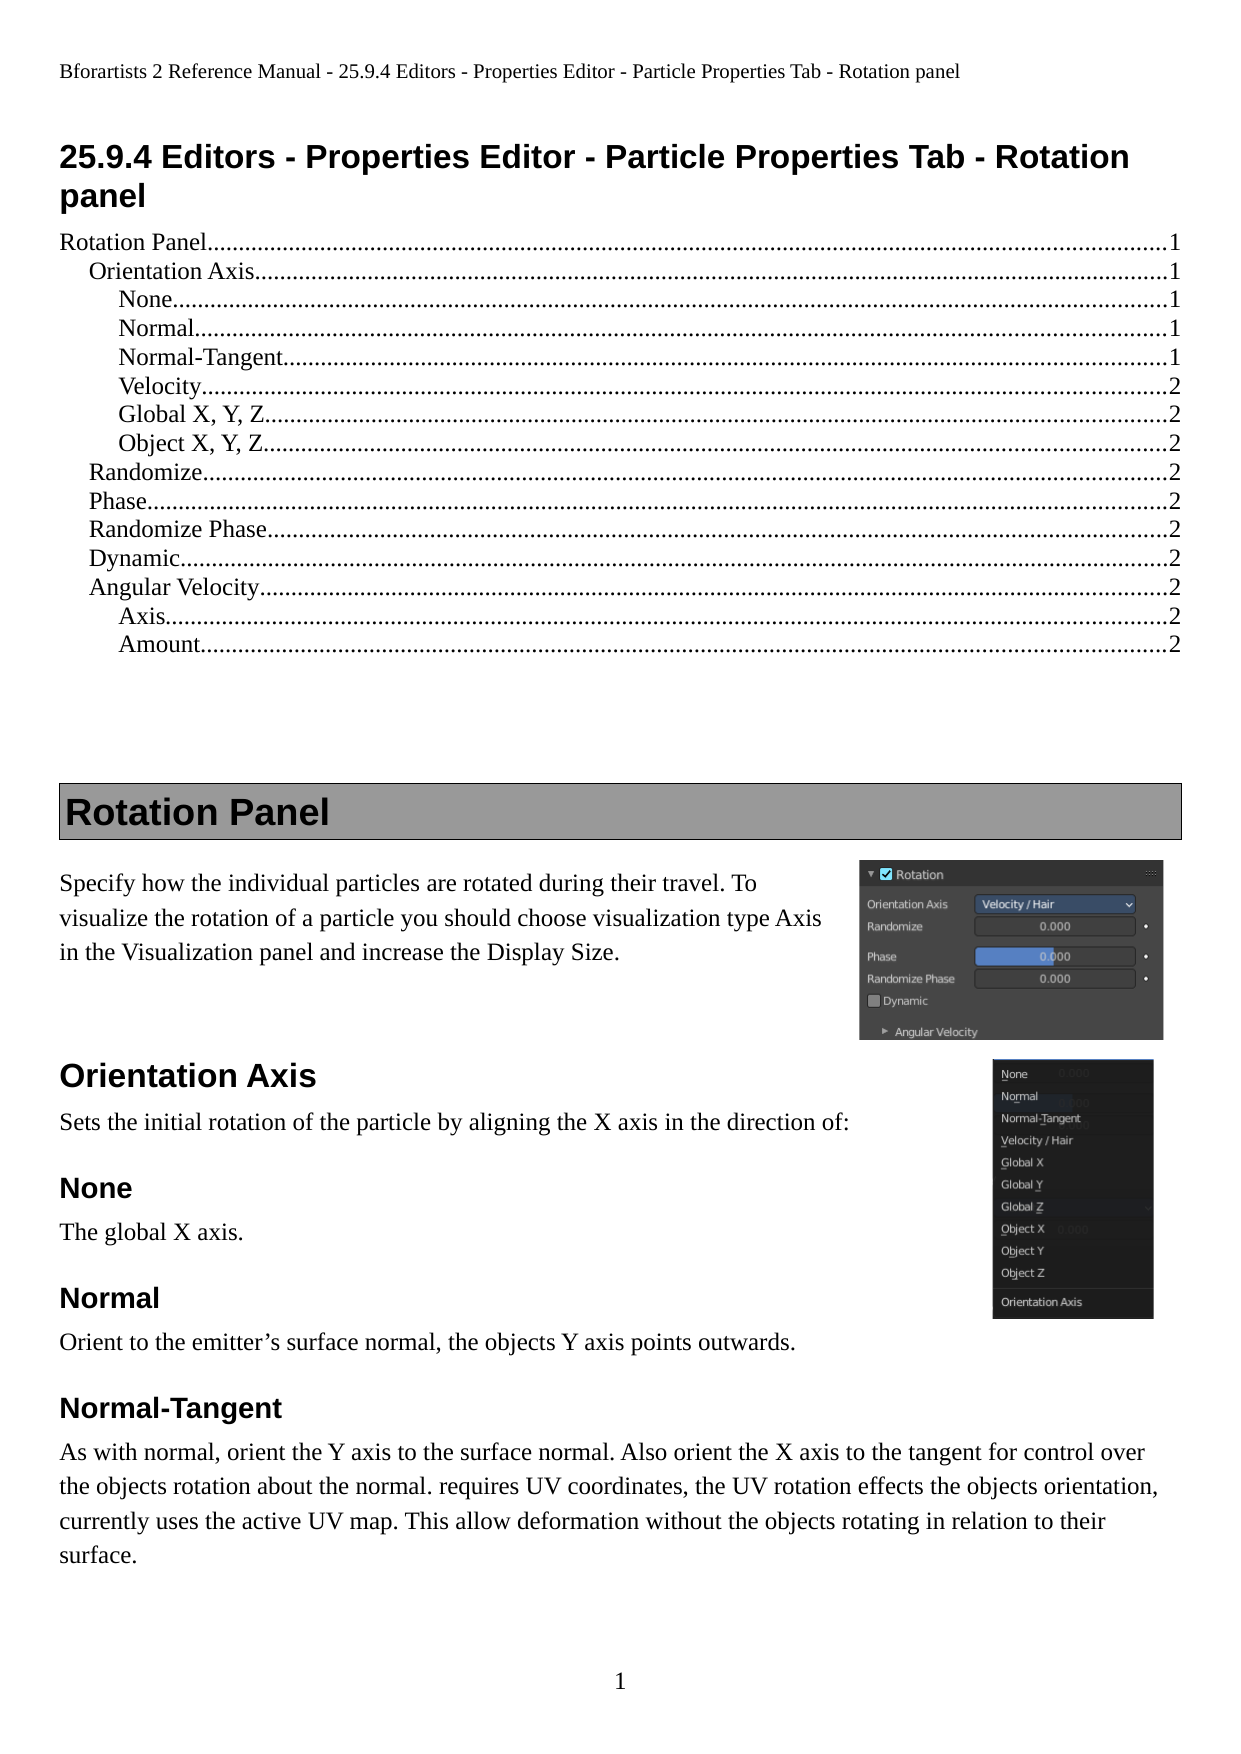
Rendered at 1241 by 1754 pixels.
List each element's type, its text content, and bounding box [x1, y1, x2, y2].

text Angular Velocity 2 [88, 572, 1181, 601]
subtitle [1154, 1171, 1181, 1204]
text Normal 1 [118, 313, 1181, 342]
text Global X, Y, Z 2 [118, 399, 1181, 428]
text Amount 2 [118, 629, 1181, 658]
text Specify how the individual particles are rotated during their travel. To visualize the rotation of a particle you should choose visualization type Axis in the Visualization panel and increase the Display Size. [59, 868, 859, 966]
subtitle Orientation Axis [59, 1056, 1181, 1095]
text As with normal, orient the Y axis to the surface normal. Also orient the X axis to the tangent for control over the objects rotation about the normal. requires UV coordinates, the UV rotation effects the objects orientation, currently uses the active UV map. This allow deformation without the objects rotating in relation to their surface. [59, 1437, 1181, 1569]
subtitle Normal-Tangent [59, 1391, 1181, 1424]
text None 1 [118, 284, 1181, 313]
subtitle Normal [59, 1281, 992, 1314]
subtitle [1154, 1281, 1181, 1314]
text [1154, 1217, 1181, 1246]
text Randomize 2 [88, 457, 1181, 486]
text Axis 2 [118, 601, 1181, 629]
text The global X axis. [59, 1217, 992, 1246]
text Normal-Tangent 1 [118, 342, 1181, 371]
table_header Rotation Panel [60, 784, 1181, 839]
text Dynamic 2 [88, 543, 1181, 572]
text Sets the initial rotation of the particle by aligning the X axis in the direction of: [59, 1107, 992, 1136]
picture [859, 860, 1164, 1040]
picture [992, 1059, 1154, 1319]
text Orient to the emitter’s surface normal, the objects Y axis points outwards. [59, 1327, 1181, 1356]
text Orientation Axis 1 [88, 256, 1181, 284]
subtitle 25.9.4 Editors - Properties Editor - Particle Properties Tab - Rotation panel [59, 138, 1181, 214]
subtitle None [59, 1171, 992, 1204]
text Randomize Phase 2 [88, 514, 1181, 543]
text Rotation Panel 1 [59, 227, 1181, 256]
text Object X, Y, Z 2 [118, 428, 1181, 457]
text Phase 2 [88, 486, 1181, 514]
text Velocity 2 [118, 371, 1181, 399]
